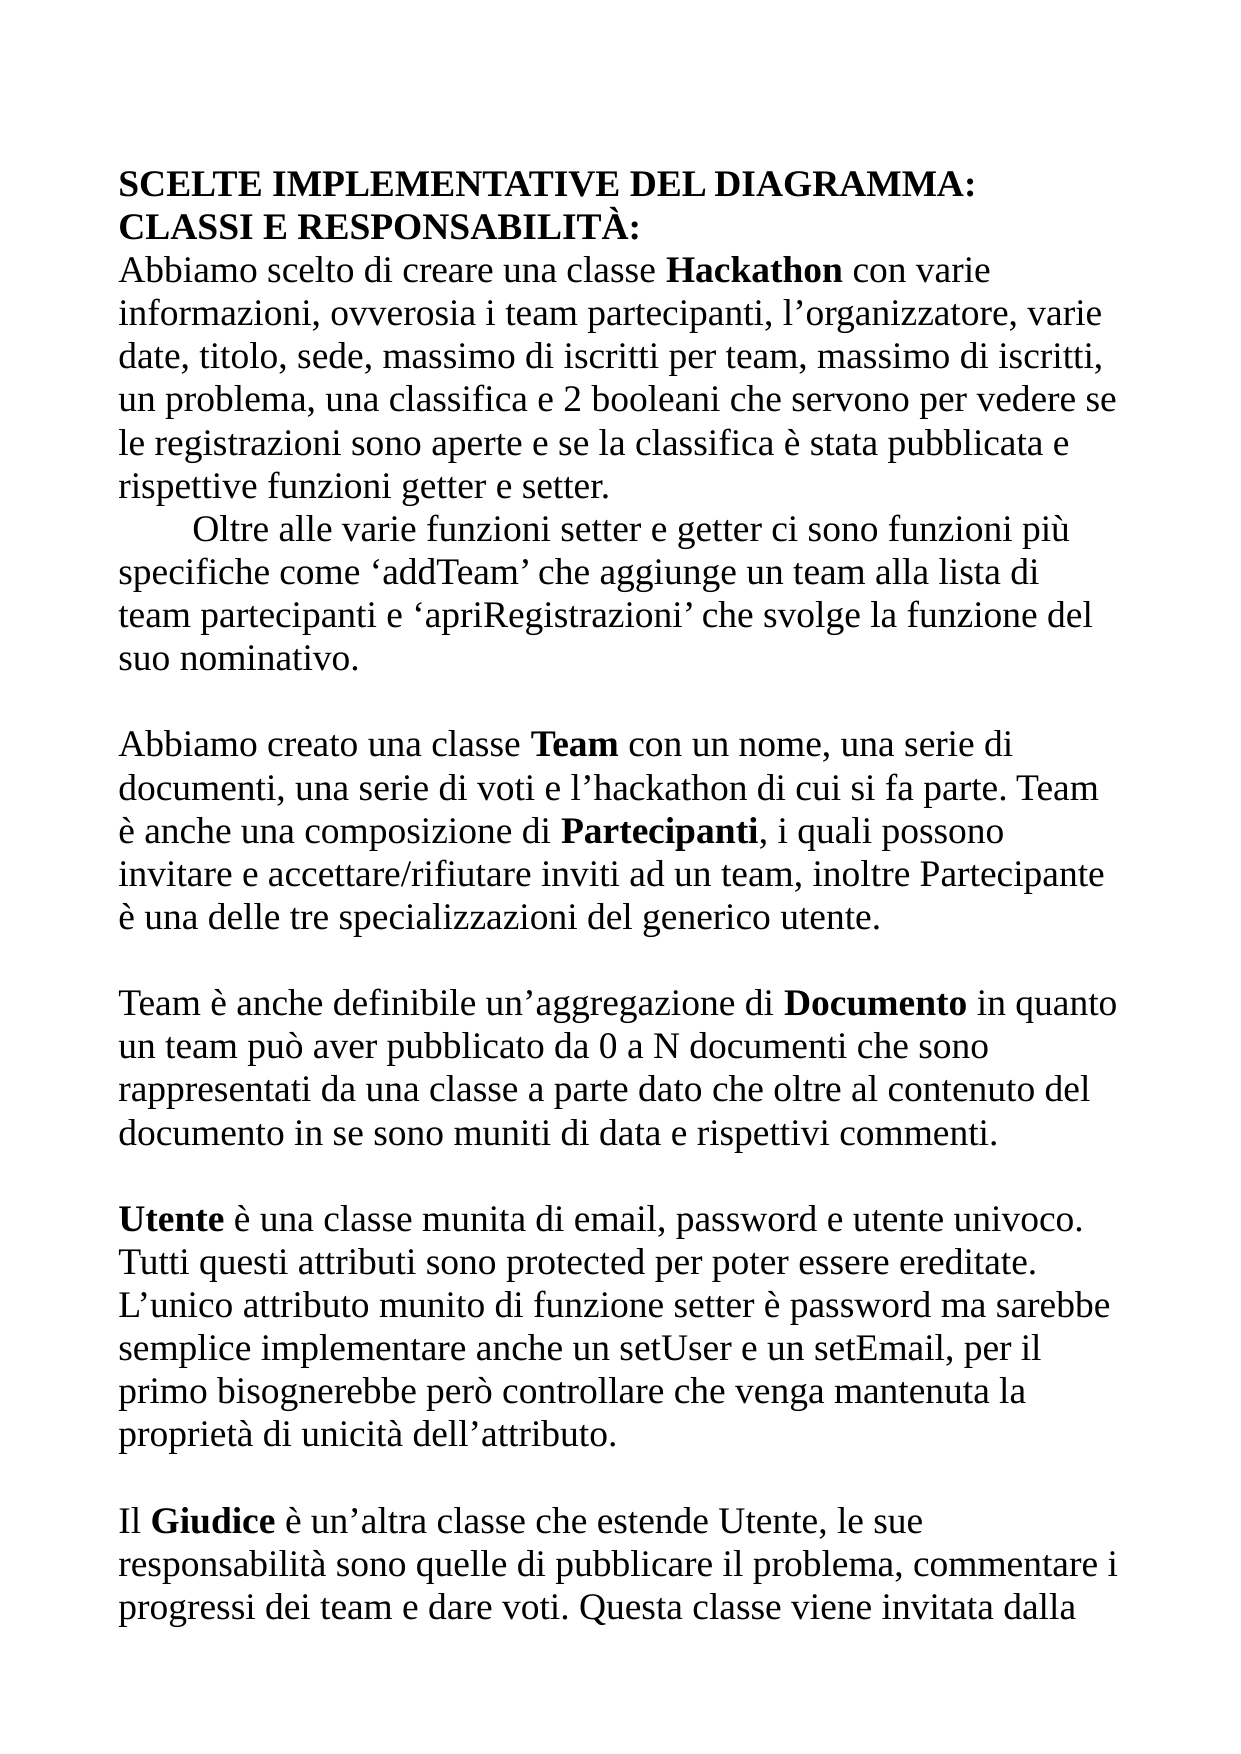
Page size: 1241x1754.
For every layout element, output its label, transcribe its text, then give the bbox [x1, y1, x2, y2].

text Abbiamo creato una classe Team con un nome, una serie di documenti, una serie di voti e l’hackathon di cui si fa parte. Team è anche una composizione di Partecipanti, i quali possono invitare e accettare/rifiutare inviti ad un team, inoltre Partecipante è una delle tre specializzazioni del generico utente. [118, 722, 1122, 937]
text Il Giudice è un’altra classe che estende Utente, le sue responsabilità sono quelle di pubblicare il problema, commentare i progressi dei team e dare voti. Questa classe viene invitata dalla [118, 1498, 1122, 1627]
text Team è anche definibile un’aggregazione di Documento in quanto un team può aver pubblicato da 0 a N documenti che sono rappresentati da una classe a parte dato che oltre al contenuto del documento in se sono muniti di data e rispettivi commenti. [118, 981, 1122, 1153]
text SCELTE IMPLEMENTATIVE DEL DIAGRAMMA: [118, 161, 1122, 204]
text Utente è una classe munita di email, password e utente univoco. Tutti questi attributi sono protected per poter essere ereditate. L’unico attributo munito di funzione setter è password ma sarebbe semplice implementare anche un setUser e un setEmail, per il primo bisognerebbe però controllare che venga mantenuta la proprietà di unicità dell’attributo. [118, 1196, 1122, 1455]
text CLASSI E RESPONSABILITÀ: [118, 204, 1122, 247]
text Abbiamo scelto di creare una classe Hackathon con varie informazioni, ovverosia i team partecipanti, l’organizzatore, varie date, titolo, sede, massimo di iscritti per team, massimo di iscritti, un problema, una classifica e 2 booleani che servono per vedere se le registrazioni sono aperte e se la classifica è stata pubblicata e rispettive funzioni getter e setter. [118, 247, 1122, 506]
text Oltre alle varie funzioni setter e getter ci sono funzioni più specifiche come ‘addTeam’ che aggiunge un team alla lista di team partecipanti e ‘apriRegistrazioni’ che svolge la funzione del suo nominativo. [118, 506, 1122, 679]
